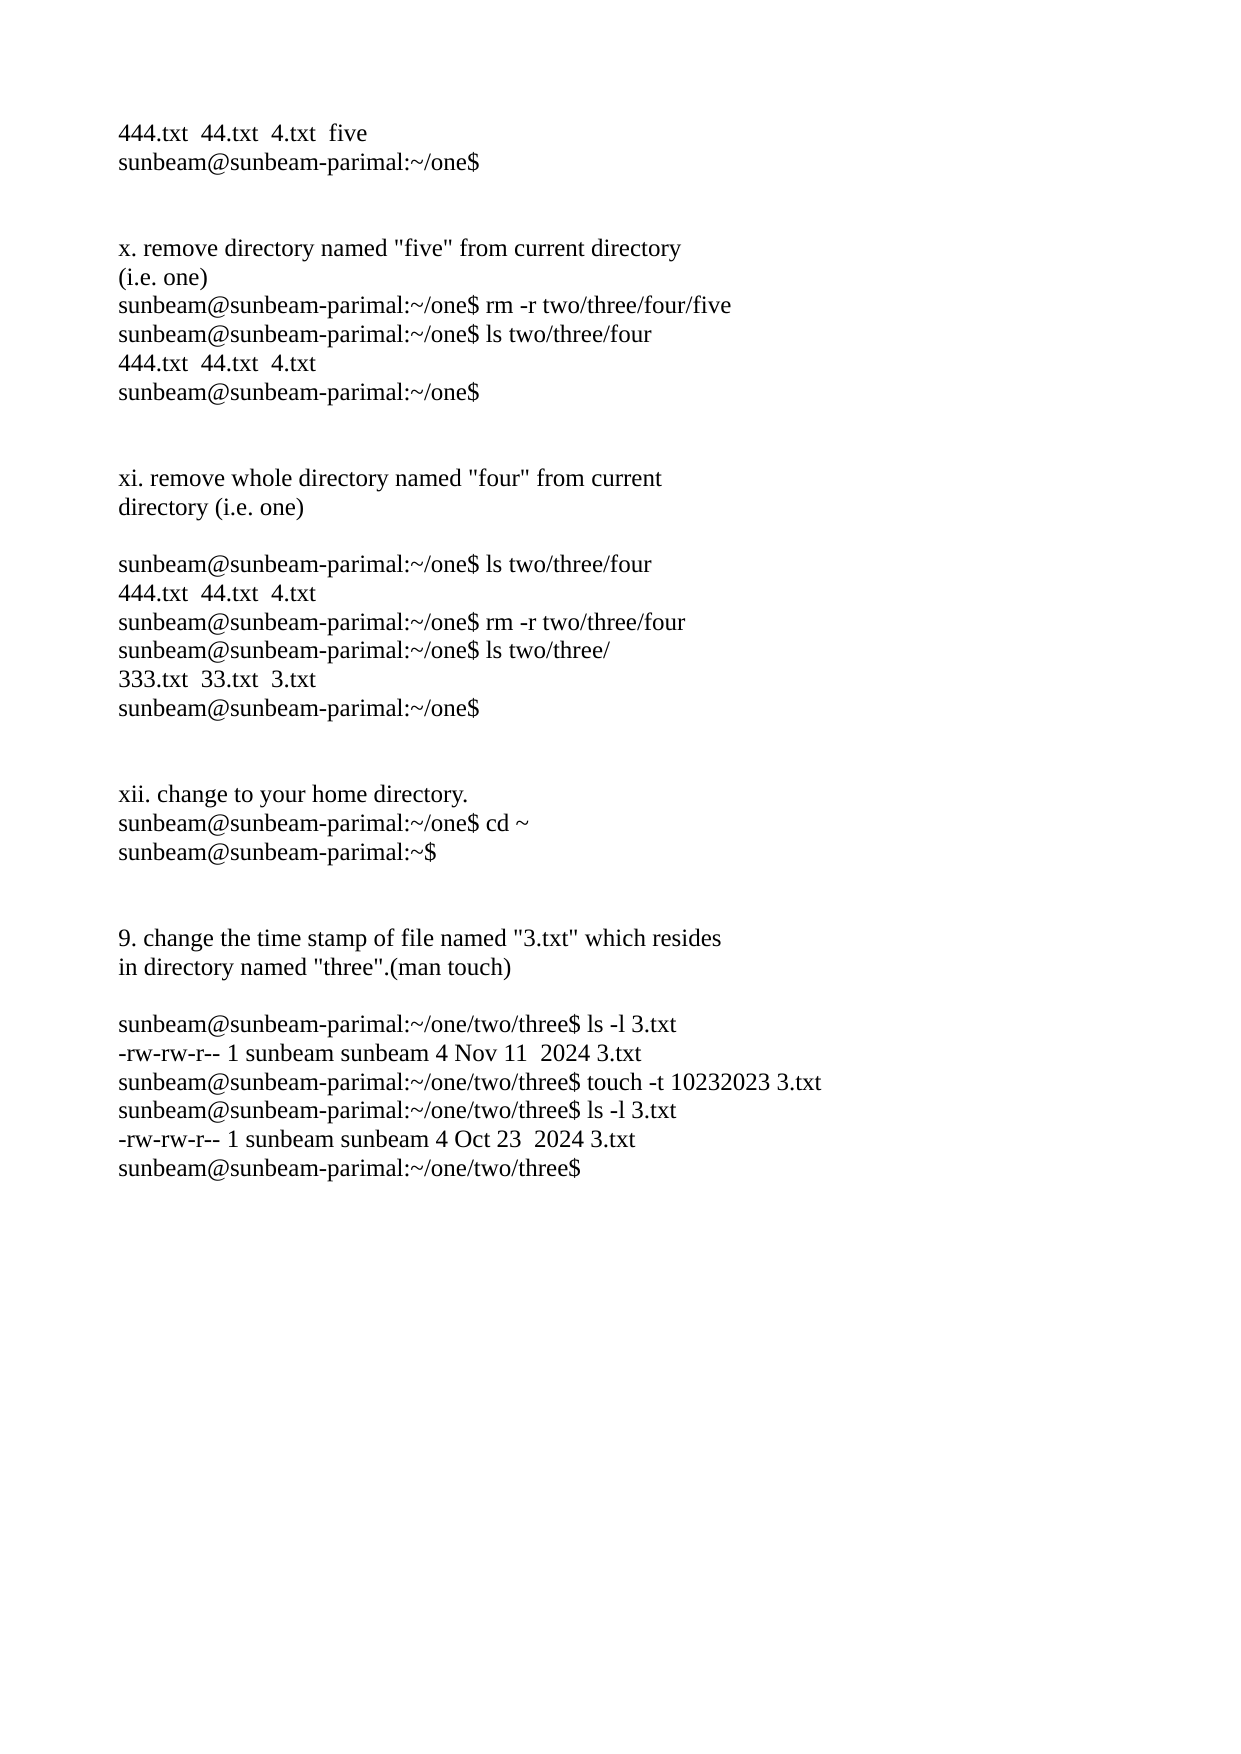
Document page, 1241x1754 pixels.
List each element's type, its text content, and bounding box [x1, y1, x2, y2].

text sunbeam@sunbeam-parimal:~$ [118, 837, 1122, 866]
text 444.txt 44.txt 4.txt five [118, 118, 1122, 147]
text sunbeam@sunbeam-parimal:~/one$ rm -r two/three/four/five [118, 291, 1122, 319]
text -rw-rw-r-- 1 sunbeam sunbeam 4 Oct 23 2024 3.txt [118, 1124, 1122, 1153]
text 333.txt 33.txt 3.txt [118, 664, 1122, 693]
text sunbeam@sunbeam-parimal:~/one$ [118, 147, 1122, 176]
text sunbeam@sunbeam-parimal:~/one$ ls two/three/four [118, 319, 1122, 348]
text 444.txt 44.txt 4.txt [118, 578, 1122, 607]
text sunbeam@sunbeam-parimal:~/one/two/three$ ls -l 3.txt [118, 1009, 1122, 1038]
text sunbeam@sunbeam-parimal:~/one$ rm -r two/three/four [118, 607, 1122, 636]
text sunbeam@sunbeam-parimal:~/one$ [118, 693, 1122, 722]
text xii. change to your home directory. [118, 779, 1122, 808]
text sunbeam@sunbeam-parimal:~/one/two/three$ touch -t 10232023 3.txt [118, 1067, 1122, 1096]
text in directory named "three".(man touch) [118, 952, 1122, 981]
text sunbeam@sunbeam-parimal:~/one$ ls two/three/ [118, 636, 1122, 664]
text sunbeam@sunbeam-parimal:~/one/two/three$ [118, 1153, 1122, 1182]
text xi. remove whole directory named "four" from current [118, 463, 1122, 492]
text (i.e. one) [118, 262, 1122, 291]
text 444.txt 44.txt 4.txt [118, 348, 1122, 377]
text 9. change the time stamp of file named "3.txt" which resides [118, 923, 1122, 952]
text -rw-rw-r-- 1 sunbeam sunbeam 4 Nov 11 2024 3.txt [118, 1038, 1122, 1067]
text sunbeam@sunbeam-parimal:~/one/two/three$ ls -l 3.txt [118, 1096, 1122, 1124]
text sunbeam@sunbeam-parimal:~/one$ ls two/three/four [118, 549, 1122, 578]
text sunbeam@sunbeam-parimal:~/one$ cd ~ [118, 808, 1122, 837]
text directory (i.e. one) [118, 492, 1122, 521]
text sunbeam@sunbeam-parimal:~/one$ [118, 377, 1122, 406]
text x. remove directory named "five" from current directory [118, 233, 1122, 262]
